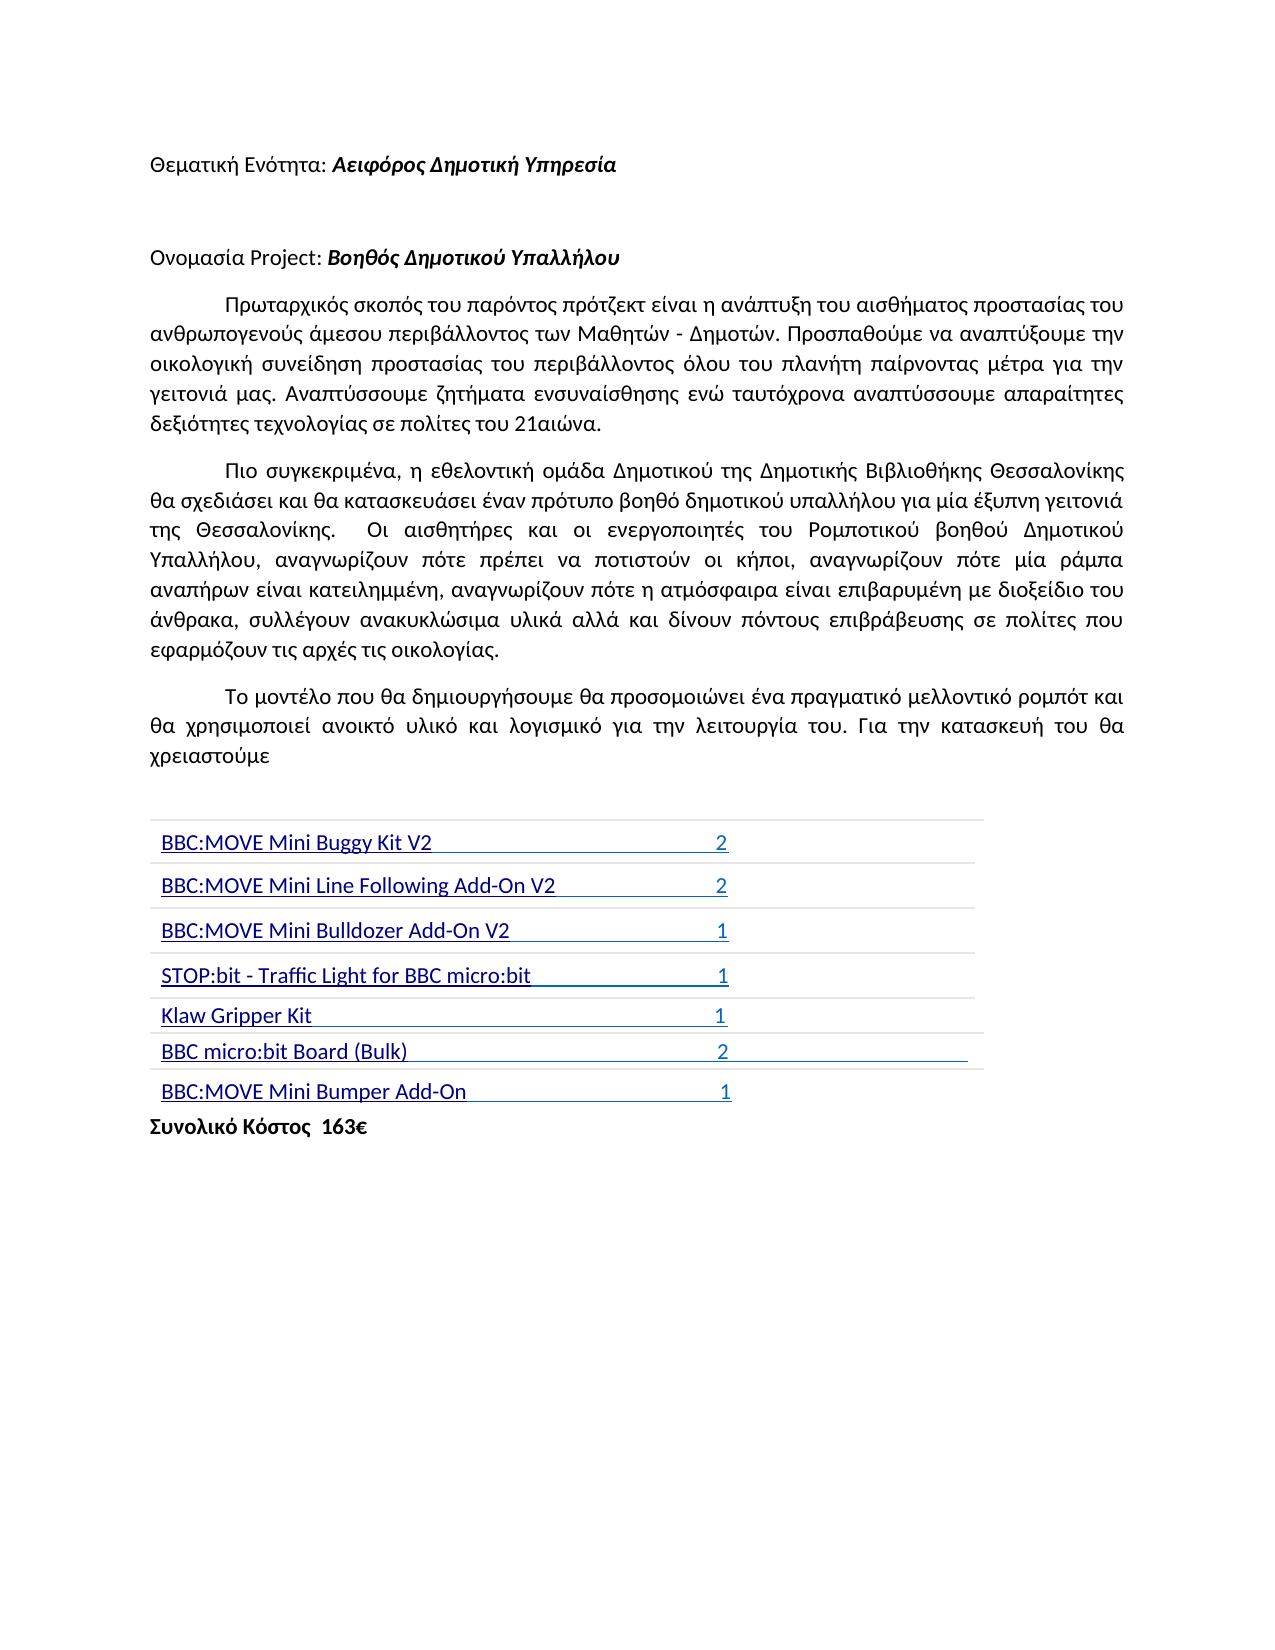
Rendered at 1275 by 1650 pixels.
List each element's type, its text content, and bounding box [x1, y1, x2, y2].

table_cell BBC:MOVE Mini Line Following Add-On V2 2 [150, 864, 975, 907]
table_cell STOP:bit - Traffic Light for BBC micro:bit 1 [150, 954, 975, 997]
text Το μοντέλο που θα δημιουργήσουμε θα προσομοιώνει ένα πραγματικό μελλοντικό ρομπότ και θα χρησιμοποιεί ανοικτό υλικό και λογισμικό για την λειτουργία του. Για την κατασκευή του θα χρειαστούμε [150, 682, 1125, 769]
table_cell [975, 952, 984, 997]
text Θεματική Ενότητα: Αειφόρος Δημοτική Υπηρεσία [150, 150, 1125, 178]
text Ονομασία Project: Βοηθός Δημοτικού Υπαλλήλου [150, 243, 1125, 271]
table_cell [975, 907, 984, 952]
table_cell BBC:MOVE Mini Bulldozer Add-On V2 1 [150, 909, 975, 952]
table_cell BBC:MOVE Mini Bumper Add-On 1 [150, 1070, 984, 1112]
table_cell [975, 997, 984, 1032]
text Πρωταρχικός σκοπός του παρόντος πρότζεκτ είναι η ανάπτυξη του αισθήματος προστασίας του ανθρωπογενούς άμεσου περιβάλλοντος των Μαθητών - Δημοτών. Προσπαθούμε να αναπτύξουμε την οικολογική συνείδηση προστασίας του περιβάλλοντος όλου του πλανήτη παίρνοντας μέτρα για την γειτονιά μας. Αναπτύσσουμε ζητήματα ενσυναίσθησης ενώ ταυτόχρονα αναπτύσσουμε απαραίτητες δεξιότητες τεχνολογίας σε πολίτες του 21αιώνα. [150, 290, 1125, 437]
text Συνολικό Κόστος 163€ [150, 1112, 1125, 1140]
table_cell [975, 862, 984, 907]
table_cell BBC micro:bit Board (Bulk) 2 [150, 1034, 984, 1067]
table_cell BBC:MOVE Mini Buggy Kit V2 2 [150, 821, 975, 862]
table_cell Klaw Gripper Kit 1 [150, 999, 975, 1032]
text Πιο συγκεκριμένα, η εθελοντική ομάδα Δημοτικού της Δημοτικής Βιβλιοθήκης Θεσσαλονίκης θα σχεδιάσει και θα κατασκευάσει έναν πρότυπο βοηθό δημοτικού υπαλλήλου για μία έξυπνη γειτονιά της Θεσσαλονίκης. Οι αισθητήρες και οι ενεργοποιητές του Ρομποτικού βοηθού Δημοτικού Υπαλλήλου, αναγνωρίζουν πότε πρέπει να ποτιστούν οι κήποι, αναγνωρίζουν πότε μία ράμπα αναπήρων είναι κατειλημμένη, αναγνωρίζουν πότε η ατμόσφαιρα είναι επιβαρυμένη με διοξείδιο του άνθρακα, συλλέγουν ανακυκλώσιμα υλικά αλλά και δίνουν πόντους επιβράβευσης σε πολίτες που εφαρμόζουν τις αρχές τις οικολογίας. [150, 456, 1125, 663]
table_header [150, 790, 984, 819]
table_cell [975, 821, 984, 862]
